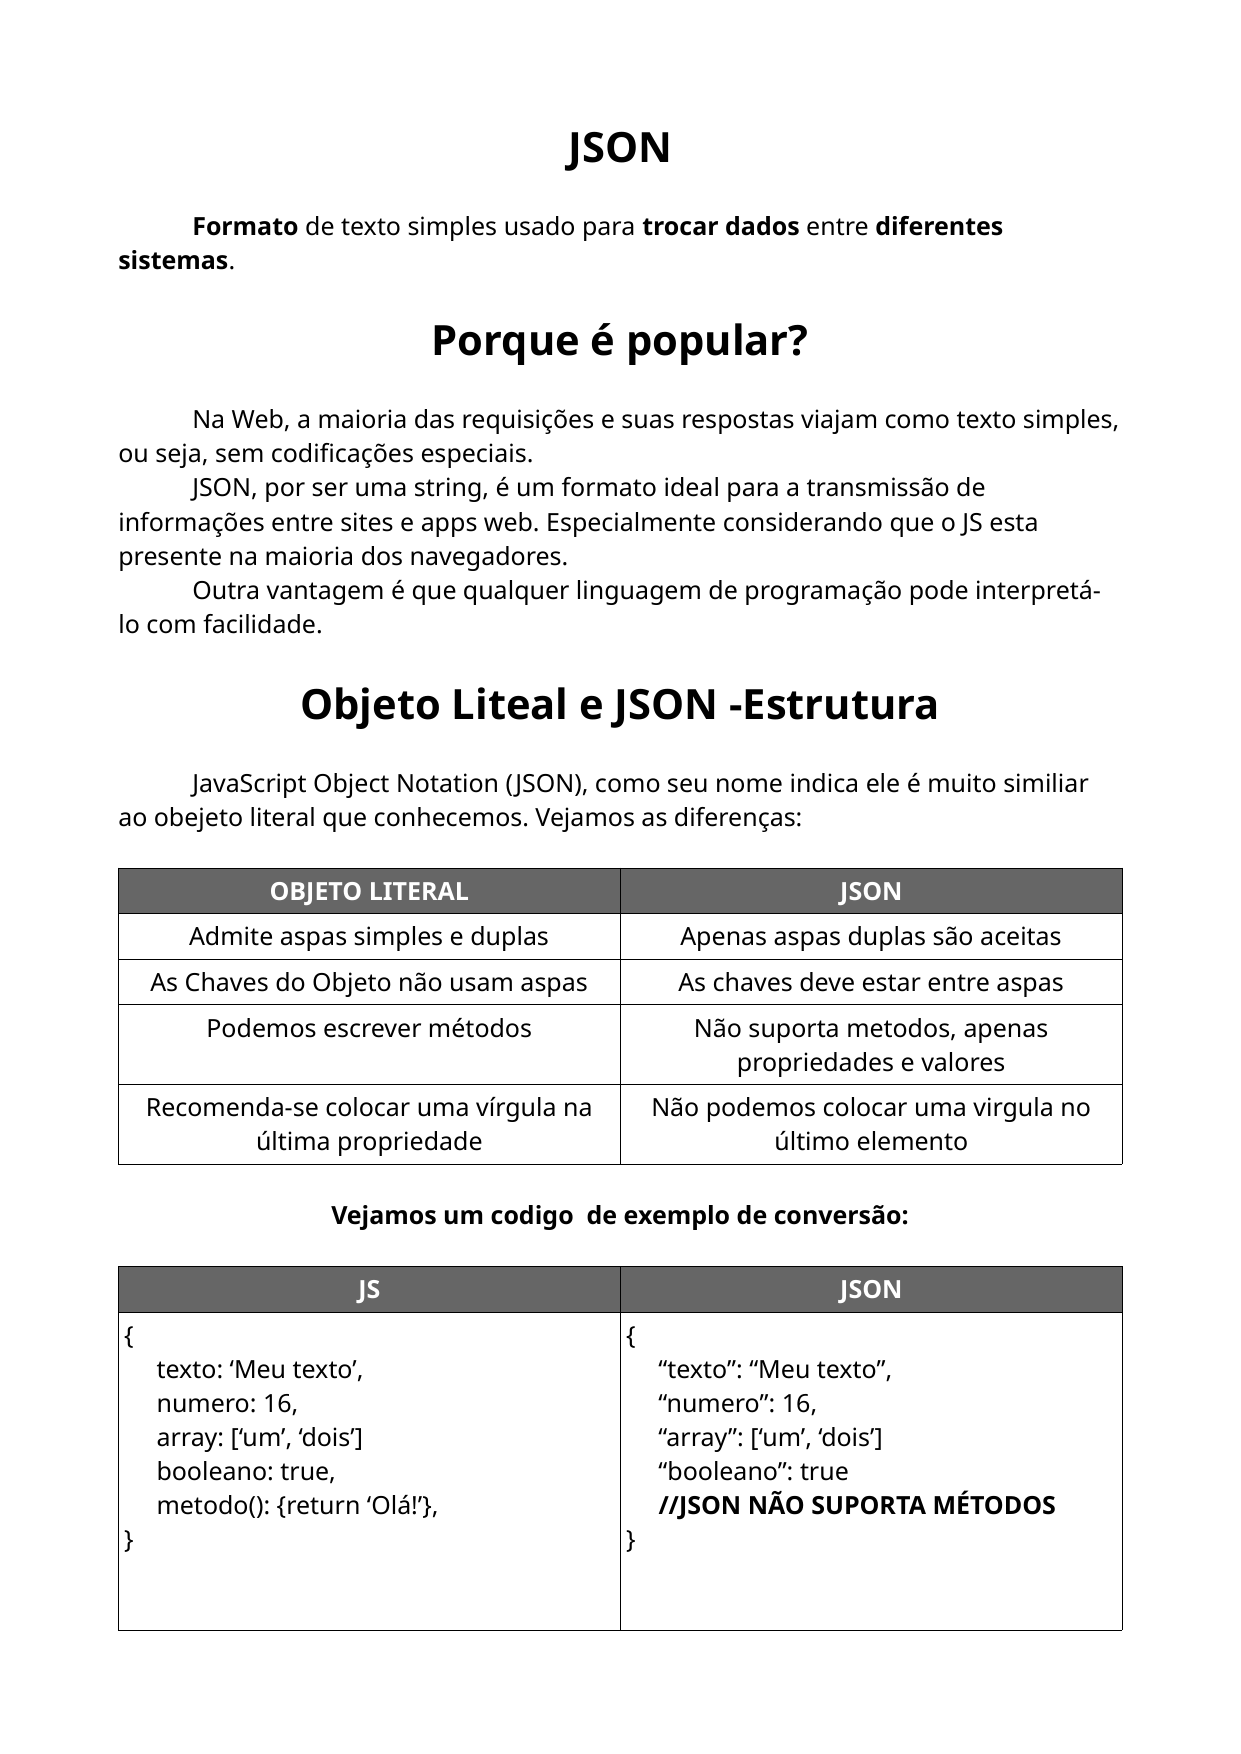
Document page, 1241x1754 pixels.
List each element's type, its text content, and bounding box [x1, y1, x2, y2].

table_header JSON [621, 1267, 1122, 1312]
table_cell Admite aspas simples e duplas [119, 914, 620, 959]
table_cell Podemos escrever métodos [119, 1005, 620, 1084]
table_cell { texto: ‘Meu texto’, numero: 16, array: [‘um’, ‘dois’] booleano: true, metodo(): {return ‘Olá!’}, } [119, 1313, 620, 1630]
text Na Web, a maioria das requisições e suas respostas viajam como texto simples, ou seja, sem codificações especiais. [118, 402, 1122, 470]
table_cell Não suporta metodos, apenas propriedades e valores [621, 1005, 1122, 1084]
text JavaScript Object Notation (JSON), como seu nome indica ele é muito similiar ao obejeto literal que conhecemos. Vejamos as diferenças: [118, 765, 1122, 833]
table_cell Apenas aspas duplas são aceitas [621, 914, 1122, 959]
text JSON [118, 118, 1122, 175]
table_cell { “texto”: “Meu texto”, “numero”: 16, “array”: [‘um’, ‘dois’] “booleano”: true //JSON NÃO SUPORTA MÉTODOS } [621, 1313, 1122, 1630]
table_cell As chaves deve estar entre aspas [621, 960, 1122, 1004]
table_header JS [119, 1267, 620, 1312]
table_cell As Chaves do Objeto não usam aspas [119, 960, 620, 1004]
table_header OBJETO LITERAL [119, 869, 620, 913]
text Porque é popular? [118, 311, 1122, 368]
text Objeto Liteal e JSON -Estrutura [118, 674, 1122, 731]
table_cell Recomenda-se colocar uma vírgula na última propriedade [119, 1085, 620, 1164]
text JSON, por ser uma string, é um formato ideal para a transmissão de informações entre sites e apps web. Especialmente considerando que o JS esta presente na maioria dos navegadores. [118, 470, 1122, 572]
table_cell Não podemos colocar uma virgula no último elemento [621, 1085, 1122, 1164]
text Vejamos um codigo de exemplo de conversão: [118, 1198, 1122, 1232]
table_header JSON [621, 869, 1122, 913]
text Outra vantagem é que qualquer linguagem de programação pode interpretá-lo com facilidade. [118, 572, 1122, 640]
text Formato de texto simples usado para trocar dados entre diferentes sistemas. [118, 209, 1122, 277]
